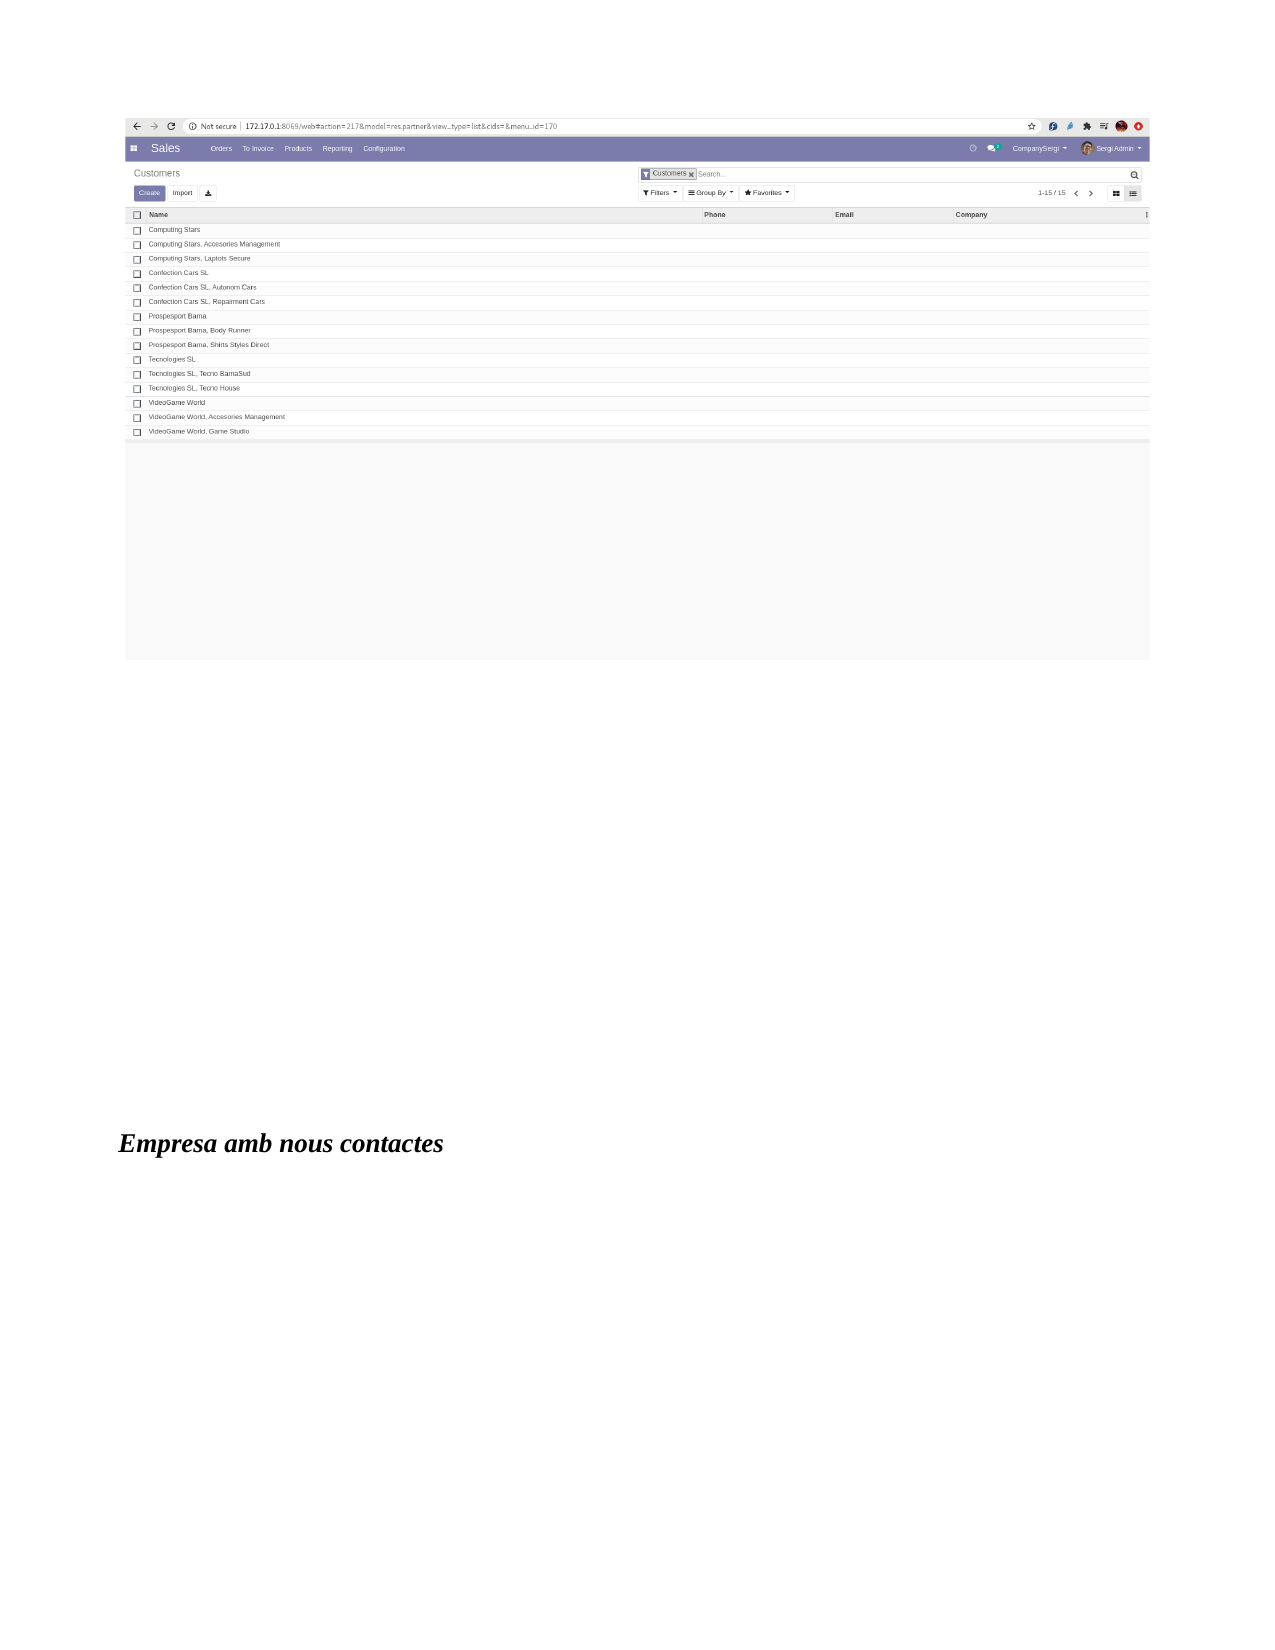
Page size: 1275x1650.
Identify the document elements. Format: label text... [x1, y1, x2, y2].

text Empresa amb nous contactes [118, 1127, 1157, 1158]
picture [125, 118, 1150, 660]
